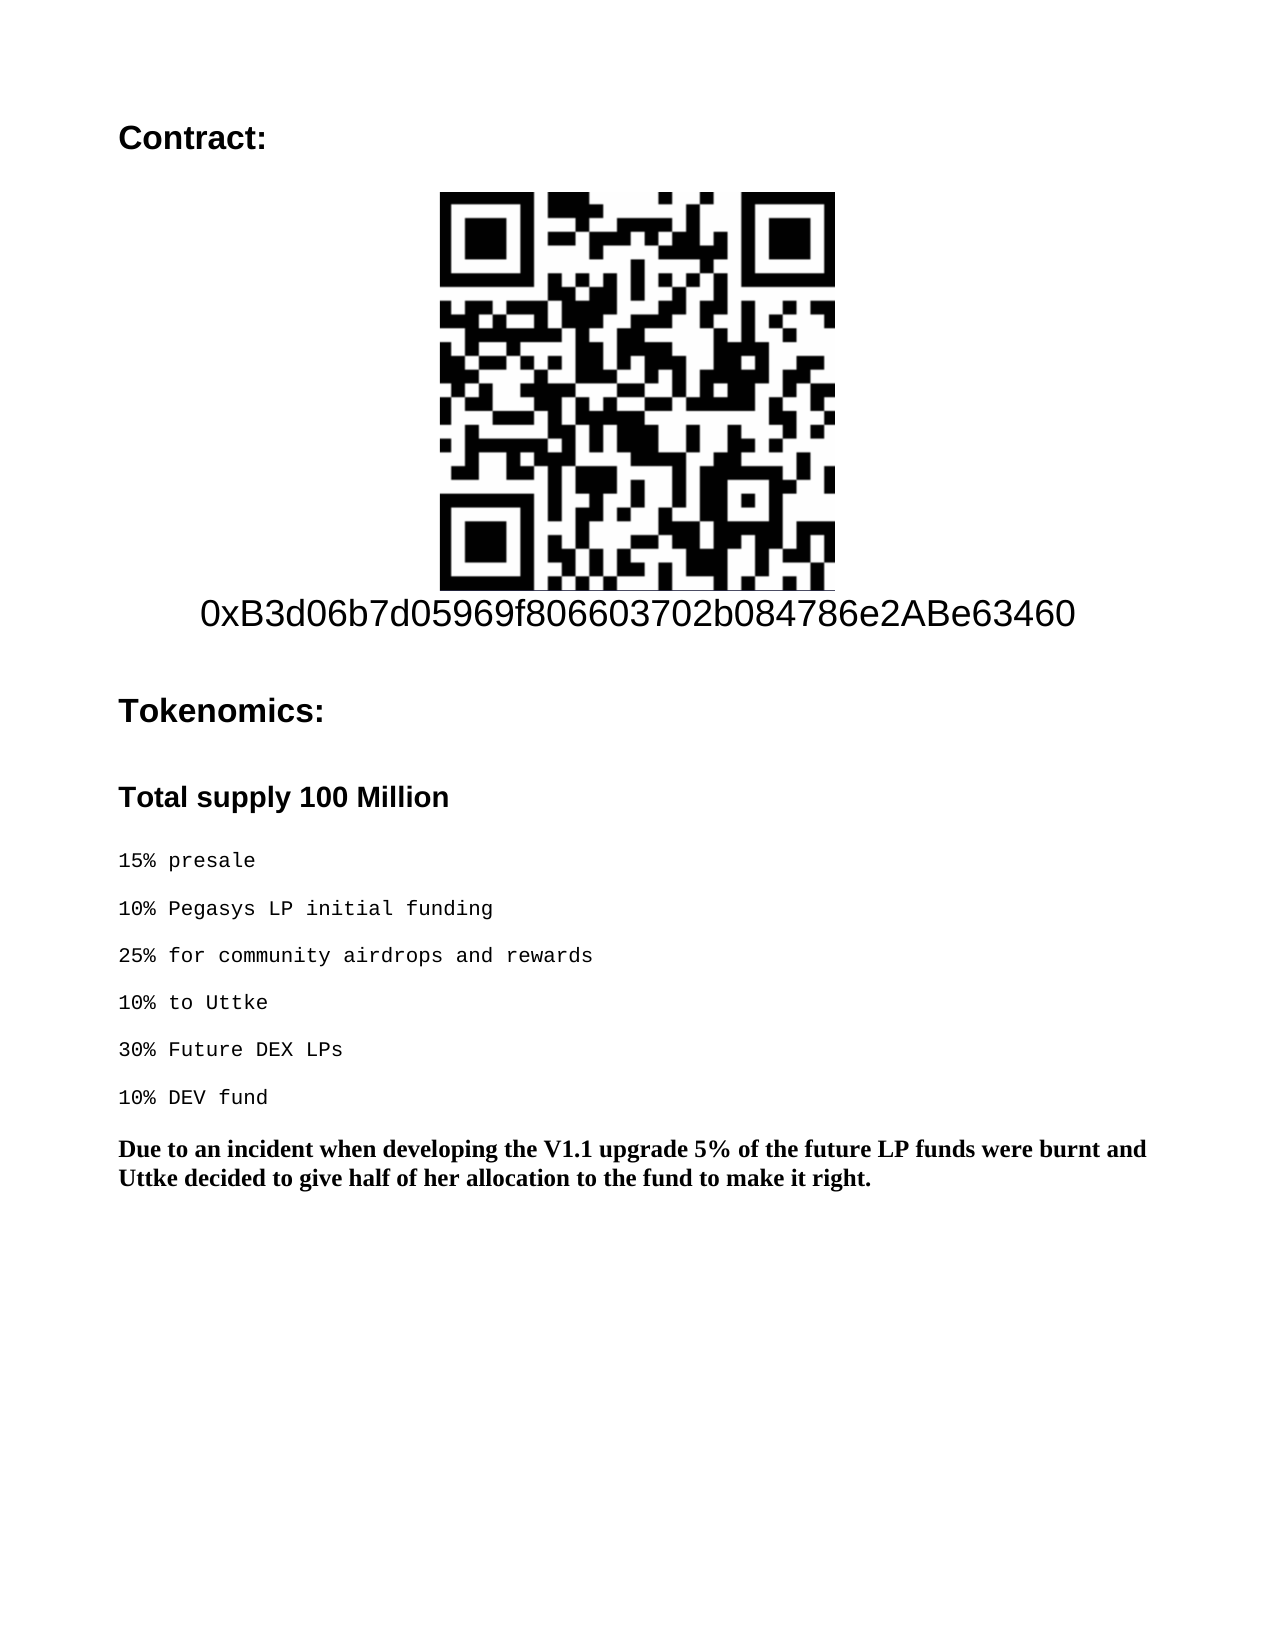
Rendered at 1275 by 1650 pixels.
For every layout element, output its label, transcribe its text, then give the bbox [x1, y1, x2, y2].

subtitle 0xB3d06b7d05969f806603702b084786e2ABe63460 [118, 199, 1157, 634]
subtitle Tokenomics: [118, 691, 1157, 730]
text Due to an incident when developing the V1.1 upgrade 5% of the future LP funds were burnt and Uttke decided to give half of her allocation to the fund to make it right. [118, 1134, 1157, 1192]
subtitle Contract: [118, 118, 1157, 157]
text 10% Pegasys LP initial funding [118, 898, 1157, 921]
subtitle Total supply 100 Million [118, 780, 1157, 814]
text 10% DEV fund [118, 1087, 1157, 1110]
picture [439, 192, 835, 591]
text 15% presale [118, 850, 1157, 874]
text 30% Future DEX LPs [118, 1039, 1157, 1063]
text 10% to Uttke [118, 992, 1157, 1016]
text 25% for community airdrops and rewards [118, 945, 1157, 968]
